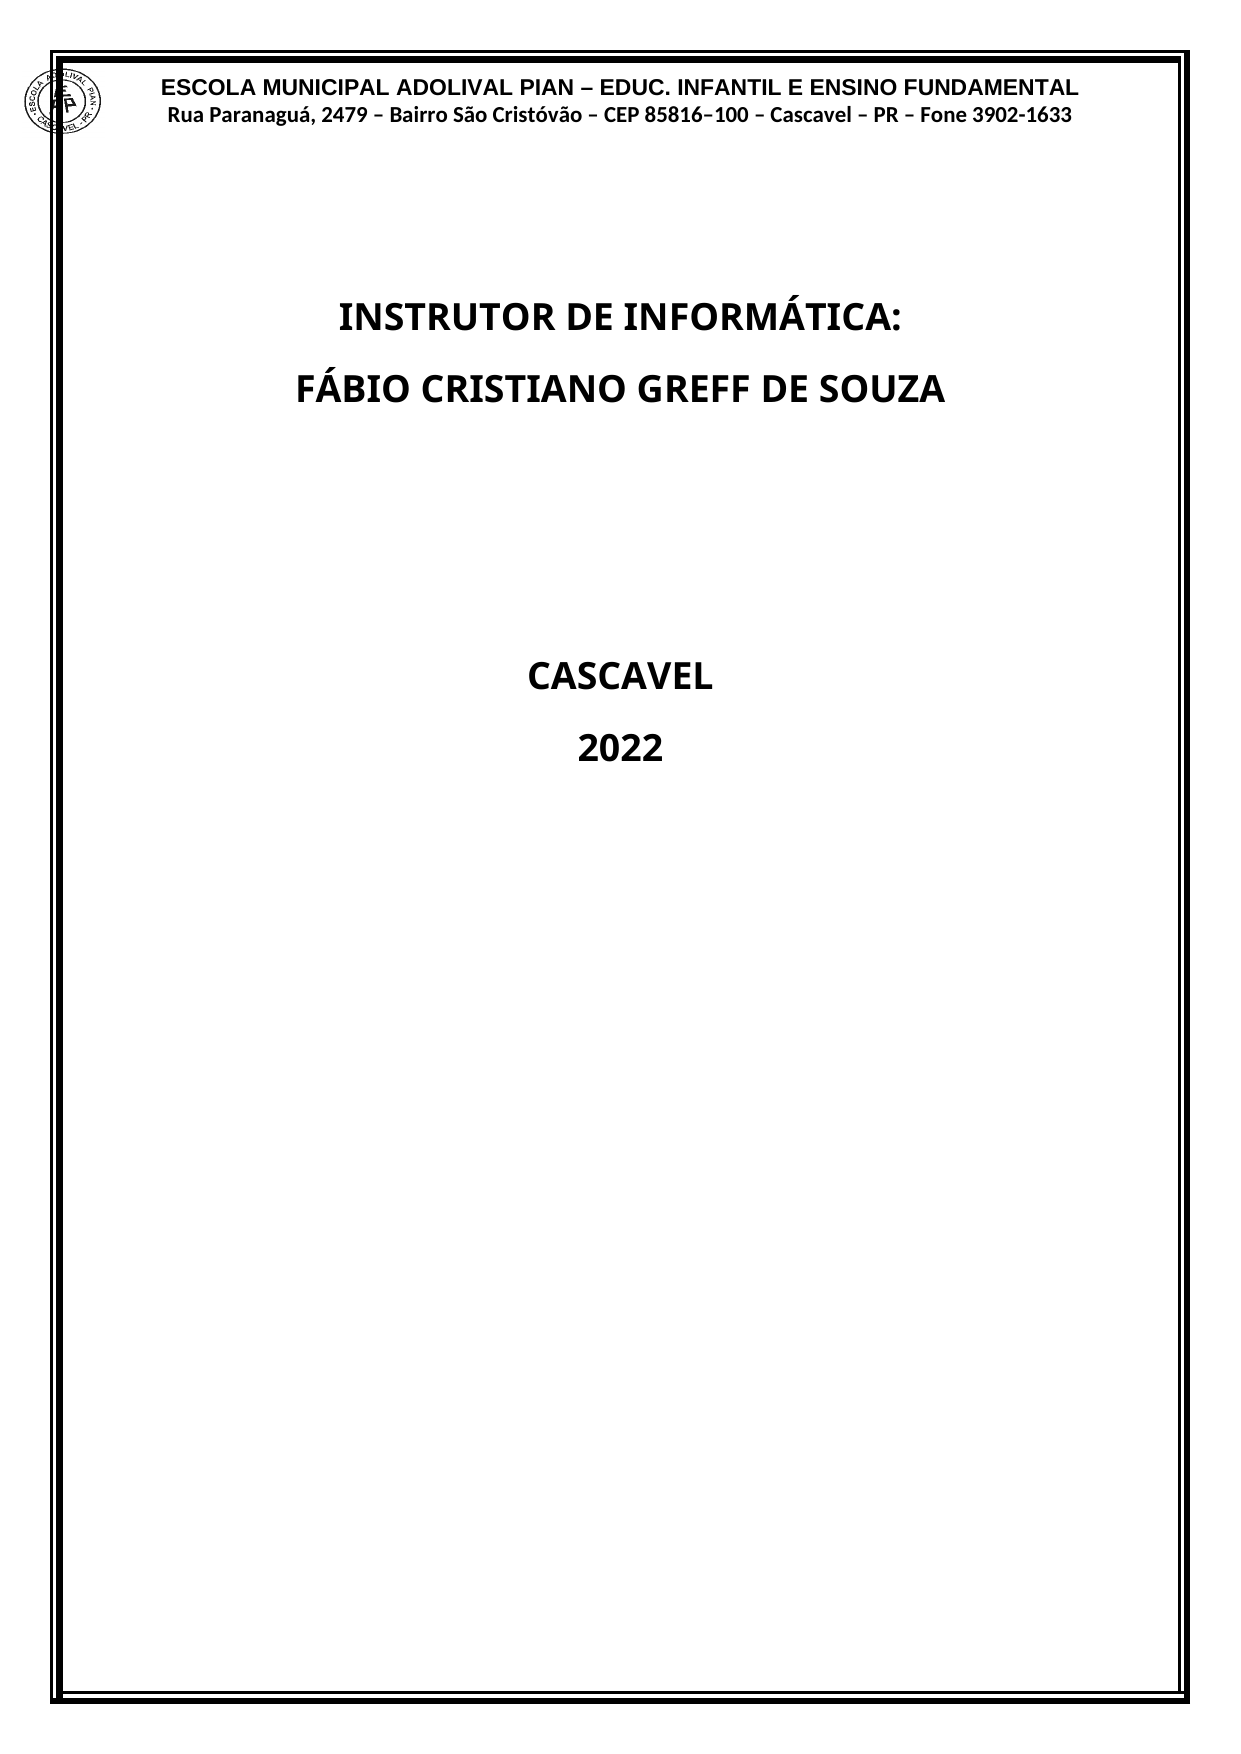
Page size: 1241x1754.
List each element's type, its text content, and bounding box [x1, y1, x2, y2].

text CASCAVEL [103, 649, 1137, 700]
text INSTRUTOR DE INFORMÁTICA: [103, 291, 1137, 342]
text 2022 [103, 721, 1137, 772]
text FÁBIO CRISTIANO GREFF DE SOUZA [103, 362, 1137, 413]
